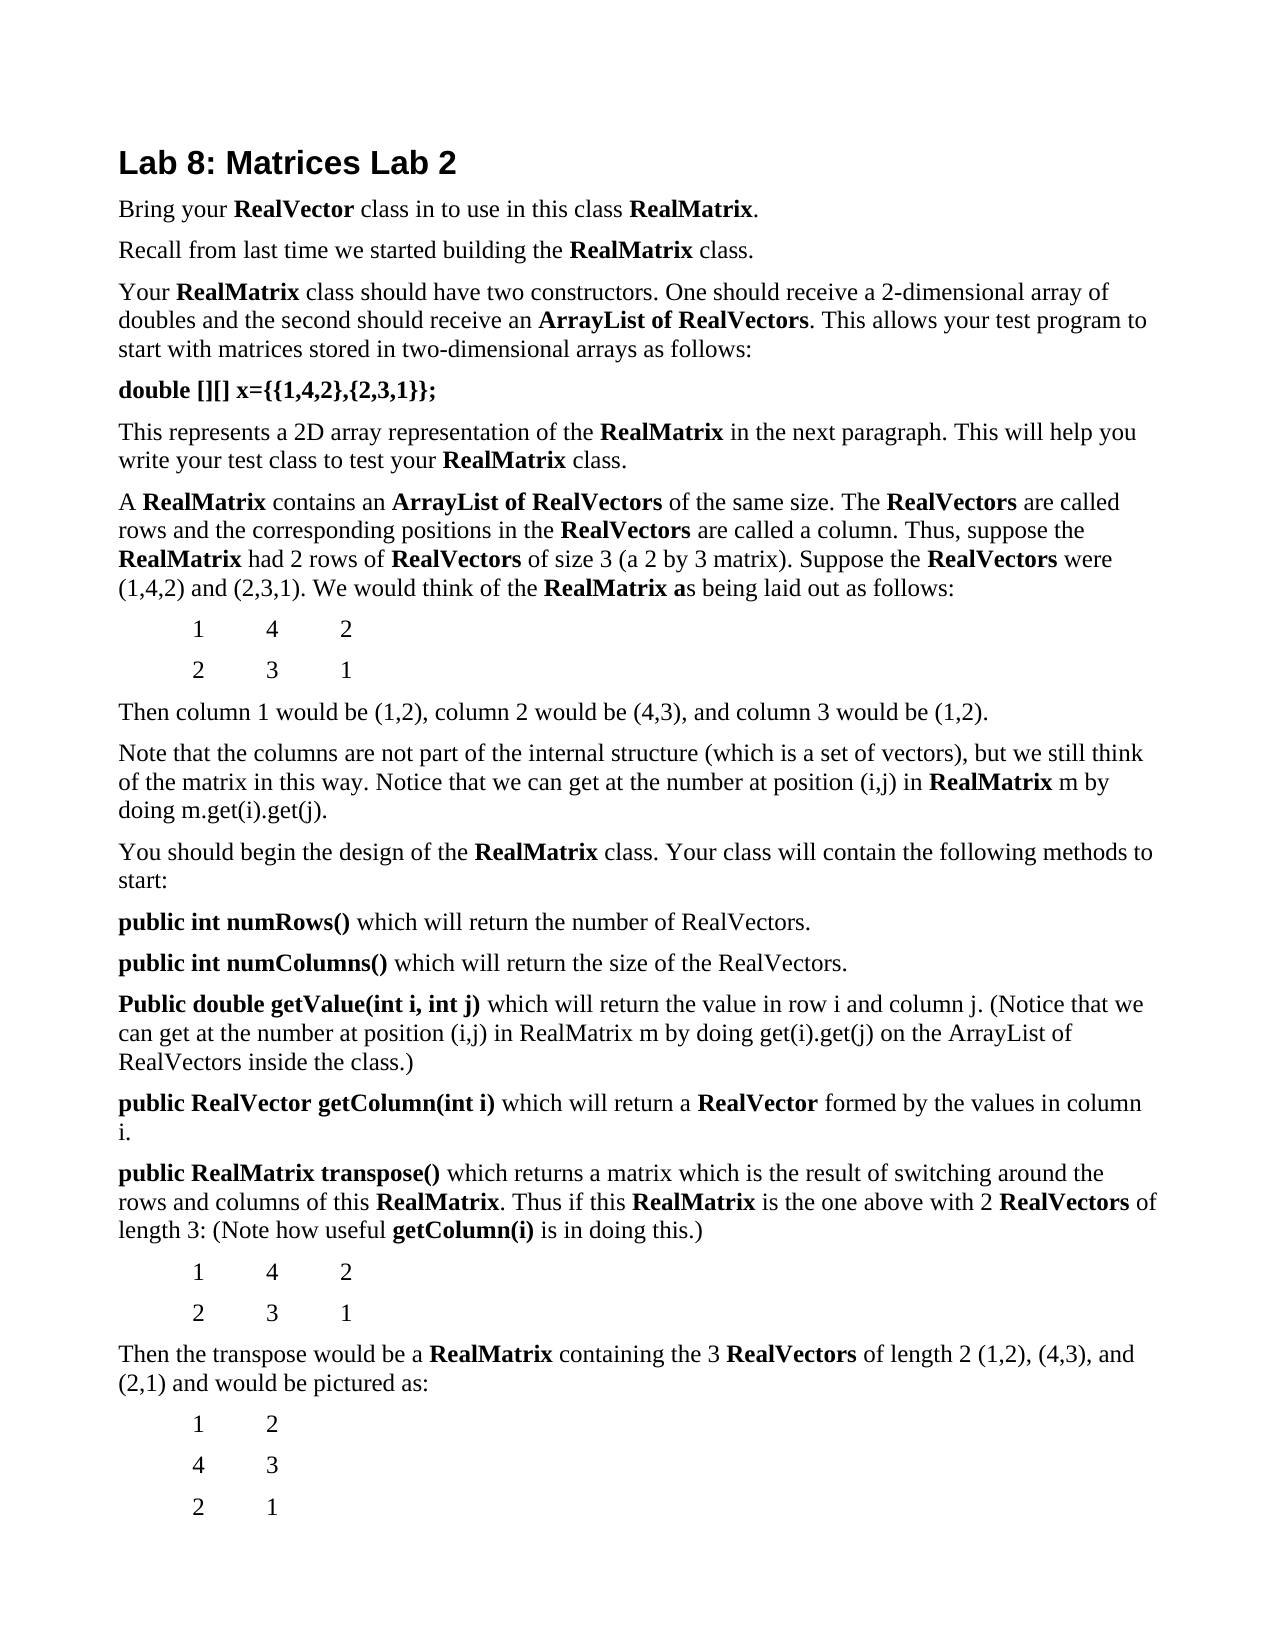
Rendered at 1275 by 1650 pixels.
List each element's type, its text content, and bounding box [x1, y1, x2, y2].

text A RealMatrix contains an ArrayList of RealVectors of the same size. The RealVectors are called rows and the corresponding positions in the RealVectors are called a column. Thus, suppose the RealMatrix had 2 rows of RealVectors of size 3 (a 2 by 3 matrix). Suppose the RealVectors were (1,4,2) and (2,3,1). We would think of the RealMatrix as being laid out as follows: [118, 487, 1157, 602]
text 1 4 2 [118, 1257, 1157, 1285]
subtitle Lab 8: Matrices Lab 2 [118, 143, 1157, 182]
text Note that the columns are not part of the internal structure (which is a set of vectors), but we still think of the matrix in this way. Notice that we can get at the number at position (i,j) in RealMatrix m by doing m.get(i).get(j). [118, 738, 1157, 824]
text You should begin the design of the RealMatrix class. Your class will contain the following methods to start: [118, 837, 1157, 894]
text Then the transpose would be a RealMatrix containing the 3 RealVectors of length 2 (1,2), (4,3), and (2,1) and would be pictured as: [118, 1339, 1157, 1397]
text public int numColumns() which will return the size of the RealVectors. [118, 948, 1157, 977]
text 1 4 2 [118, 614, 1157, 643]
text Then column 1 would be (1,2), column 2 would be (4,3), and column 3 would be (1,2). [118, 697, 1157, 725]
text This represents a 2D array representation of the RealMatrix in the next paragraph. This will help you write your test class to test your RealMatrix class. [118, 417, 1157, 474]
text 2 3 1 [118, 655, 1157, 684]
text 2 3 1 [118, 1298, 1157, 1327]
text public RealVector getColumn(int i) which will return a RealVector formed by the values in column i. [118, 1088, 1157, 1145]
text 2 1 [118, 1492, 1157, 1520]
text 4 3 [118, 1450, 1157, 1479]
text public int numRows() which will return the number of RealVectors. [118, 907, 1157, 935]
text Recall from last time we started building the RealMatrix class. [118, 235, 1157, 264]
text Your RealMatrix class should have two constructors. One should receive a 2-dimensional array of doubles and the second should receive an ArrayList of RealVectors. This allows your test program to start with matrices stored in two-dimensional arrays as follows: [118, 277, 1157, 363]
text public RealMatrix transpose() which returns a matrix which is the result of switching around the rows and columns of this RealMatrix. Thus if this RealMatrix is the one above with 2 RealVectors of length 3: (Note how useful getColumn(i) is in doing this.) [118, 1158, 1157, 1244]
text 1 2 [118, 1409, 1157, 1438]
text double [][] x={{1,4,2},{2,3,1}}; [118, 375, 1157, 404]
text Bring your RealVector class in to use in this class RealMatrix. [118, 194, 1157, 223]
text Public double getValue(int i, int j) which will return the value in row i and column j. (Notice that we can get at the number at position (i,j) in RealMatrix m by doing get(i).get(j) on the ArrayList of RealVectors inside the class.) [118, 989, 1157, 1075]
